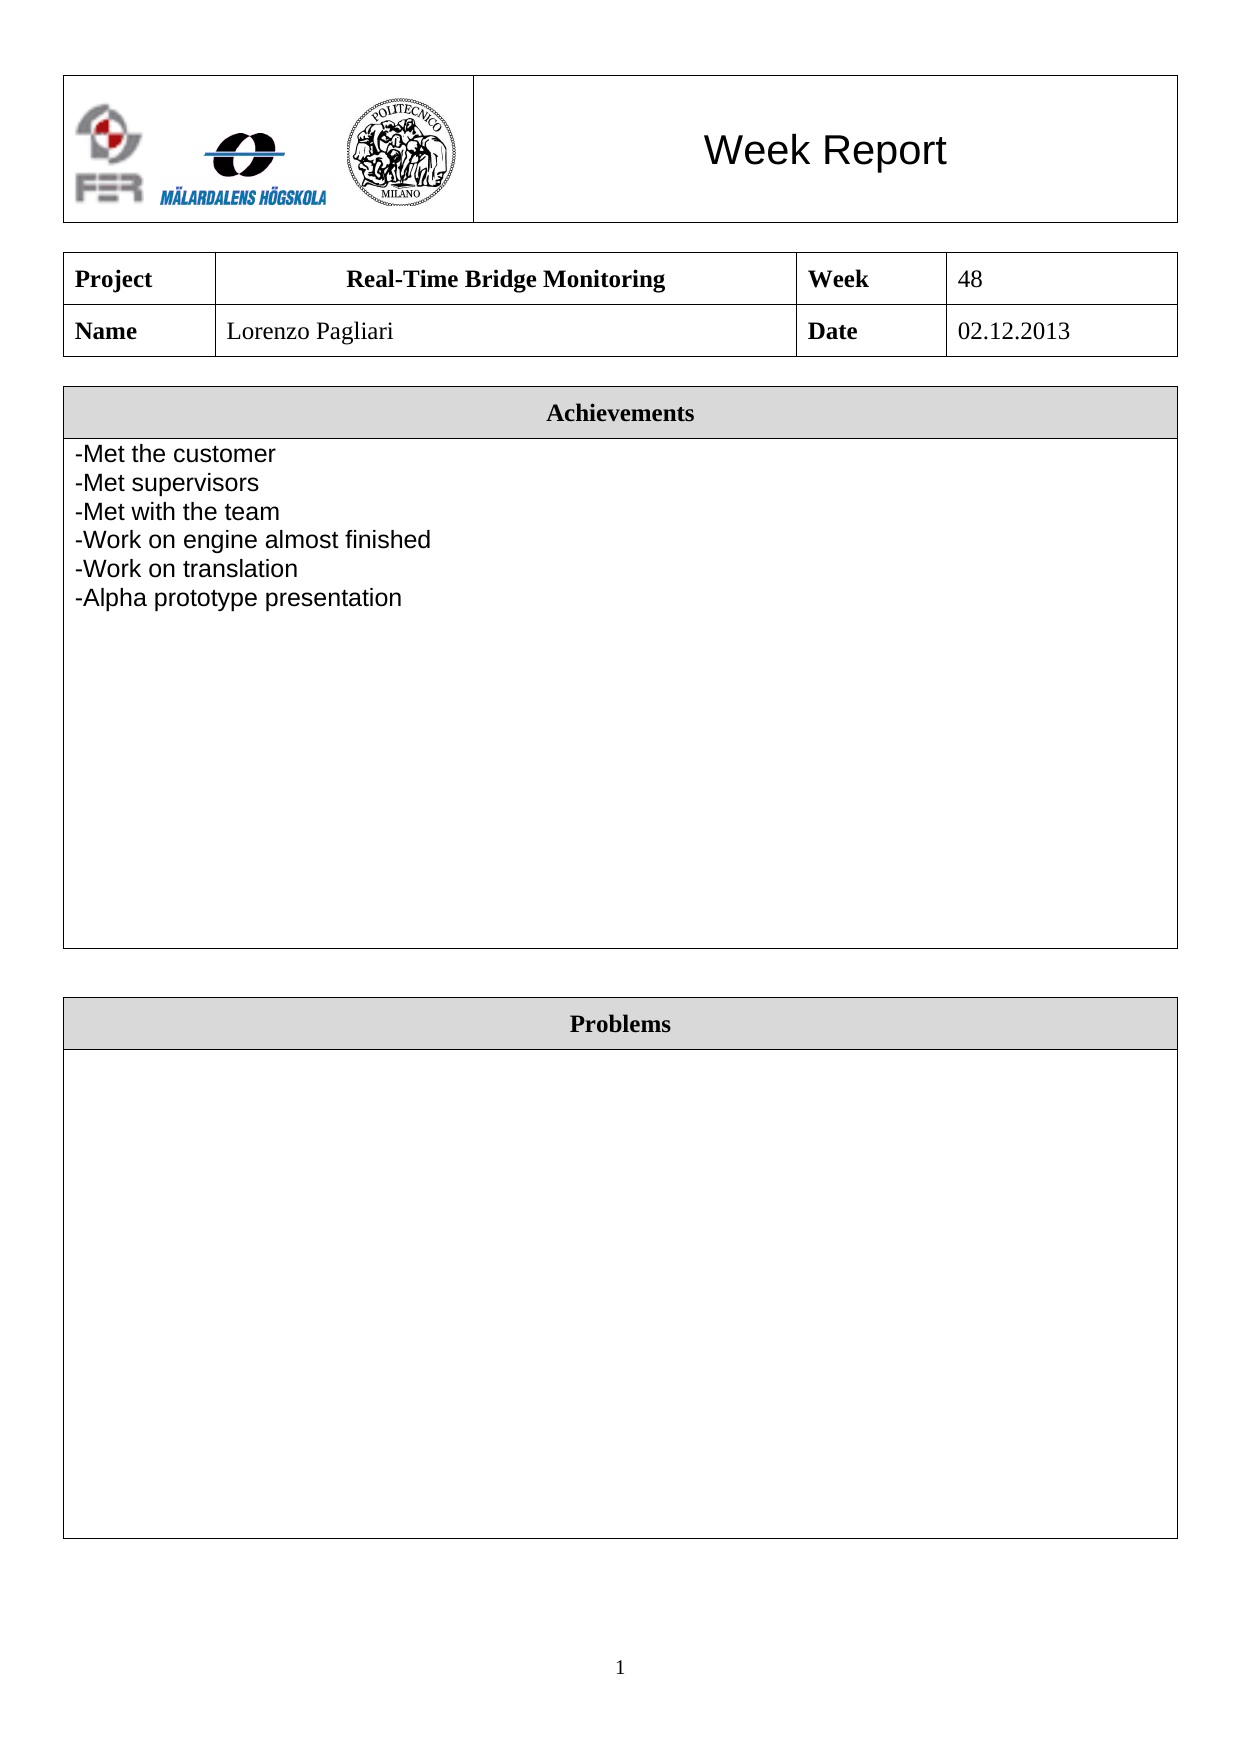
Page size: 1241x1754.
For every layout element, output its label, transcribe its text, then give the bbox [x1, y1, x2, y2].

table_cell [64, 1050, 1177, 1537]
table_header Problems [64, 998, 1177, 1049]
table_cell [63, 223, 215, 252]
table_cell Achievements [64, 387, 1177, 438]
table_cell [215, 223, 712, 252]
table_cell Week [797, 253, 946, 304]
picture [347, 98, 457, 206]
table_cell Project [64, 253, 215, 304]
table_cell Real-Time Bridge Monitoring [216, 253, 796, 304]
table_cell [63, 357, 1177, 386]
table_cell [946, 223, 1177, 252]
picture [160, 133, 326, 205]
table_cell Name [64, 305, 215, 356]
table_cell -Met the customer -Met supervisors -Met with the team -Work on engine almost finished -Work on translation -Alpha prototype presentation [64, 439, 1177, 948]
picture [74, 90, 144, 217]
table_cell Date [797, 305, 946, 356]
table_cell 02.12.2013 [947, 305, 1177, 356]
table_cell Lorenzo Pagliari [216, 305, 796, 356]
table_cell [712, 223, 946, 252]
table_cell 48 [947, 253, 1177, 304]
table_header Week Report [474, 76, 1177, 222]
table_header [64, 76, 473, 222]
